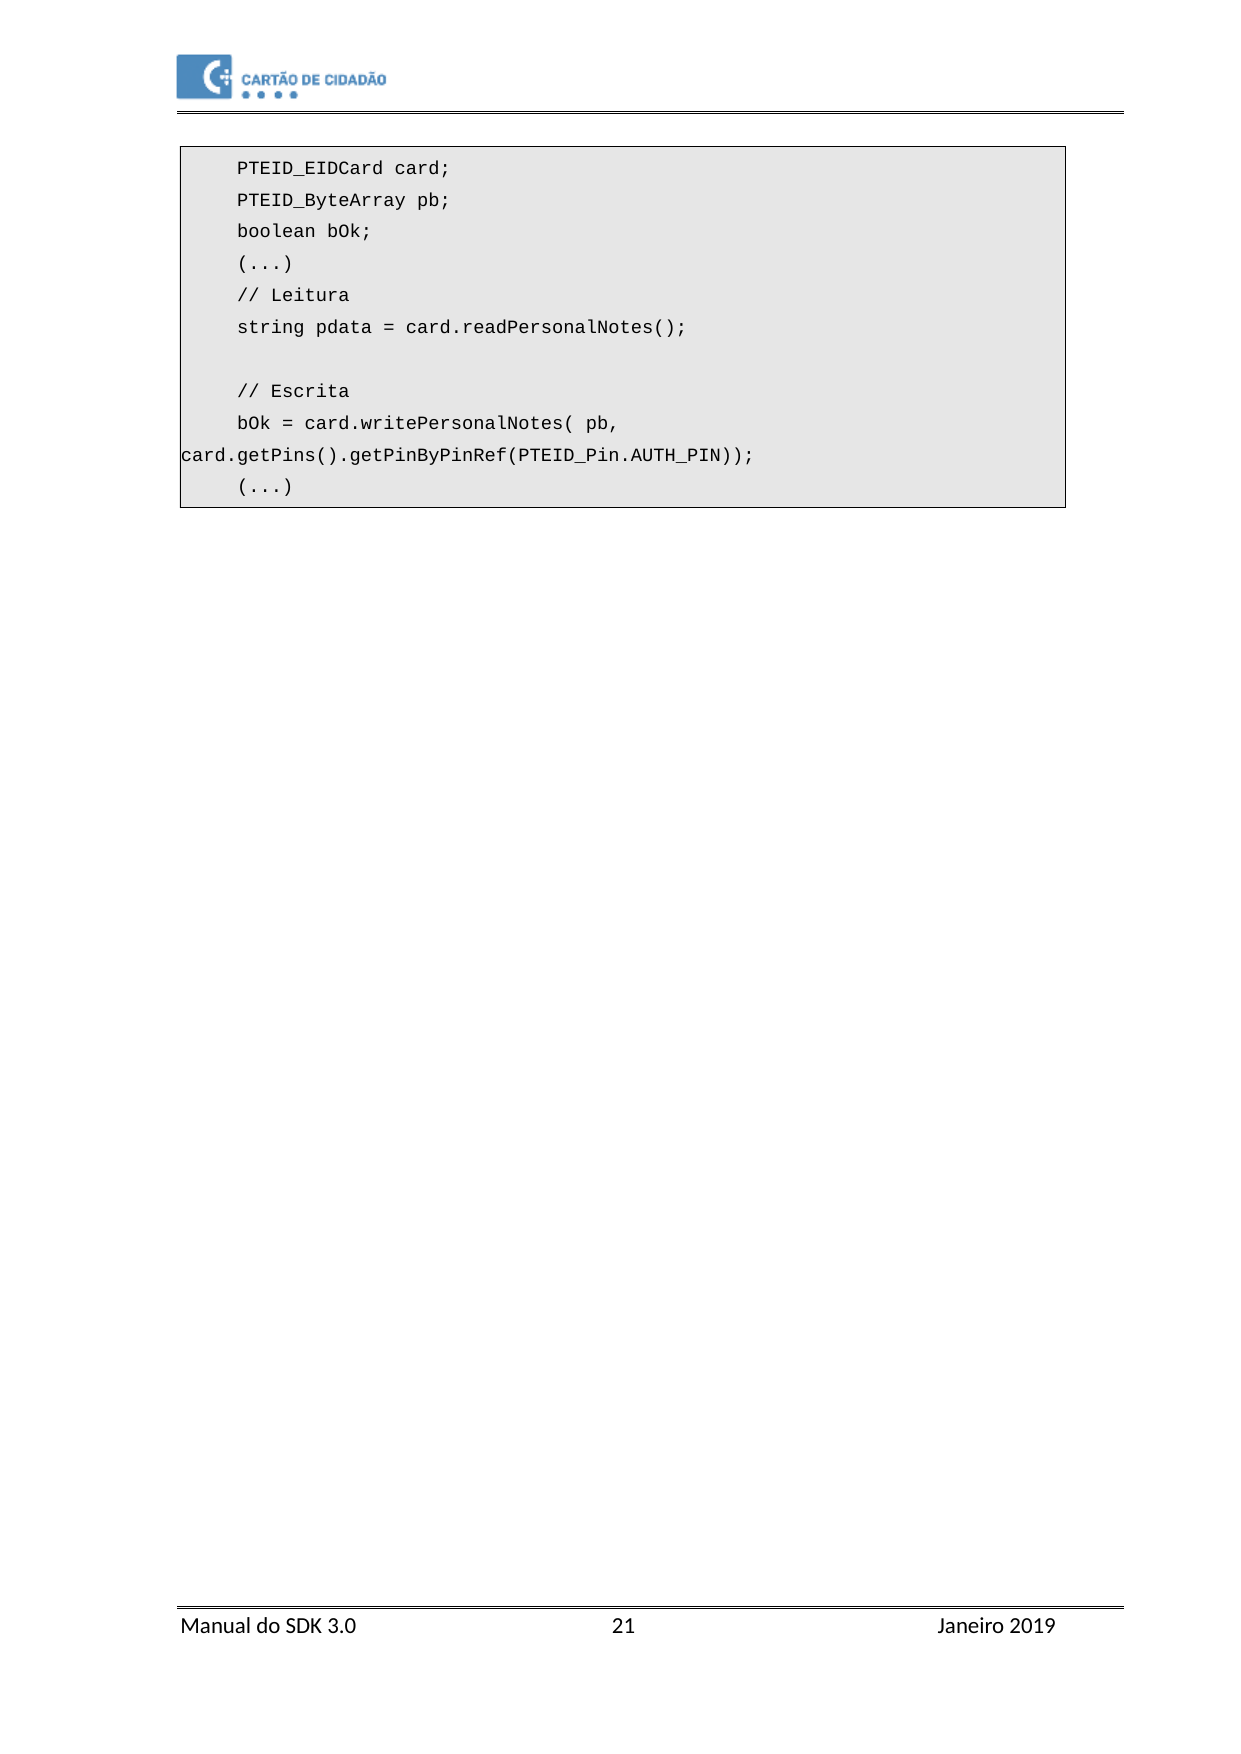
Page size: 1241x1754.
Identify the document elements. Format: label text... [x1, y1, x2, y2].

picture [174, 49, 428, 106]
text // Leitura [181, 286, 1065, 307]
text bOk = card.writePersonalNotes( pb, card.getPins().getPinByPinRef(PTEID_Pin.AUTH_PIN)); [181, 413, 1065, 467]
text (...) [181, 254, 1065, 275]
text PTEID_EIDCard card; [181, 158, 1065, 180]
text PTEID_ByteArray pb; [181, 190, 1065, 212]
text (...) [181, 477, 1065, 498]
text string pdata = card.readPersonalNotes(); [181, 318, 1065, 339]
text boolean bOk; [181, 222, 1065, 243]
text // Escrita [181, 382, 1065, 403]
